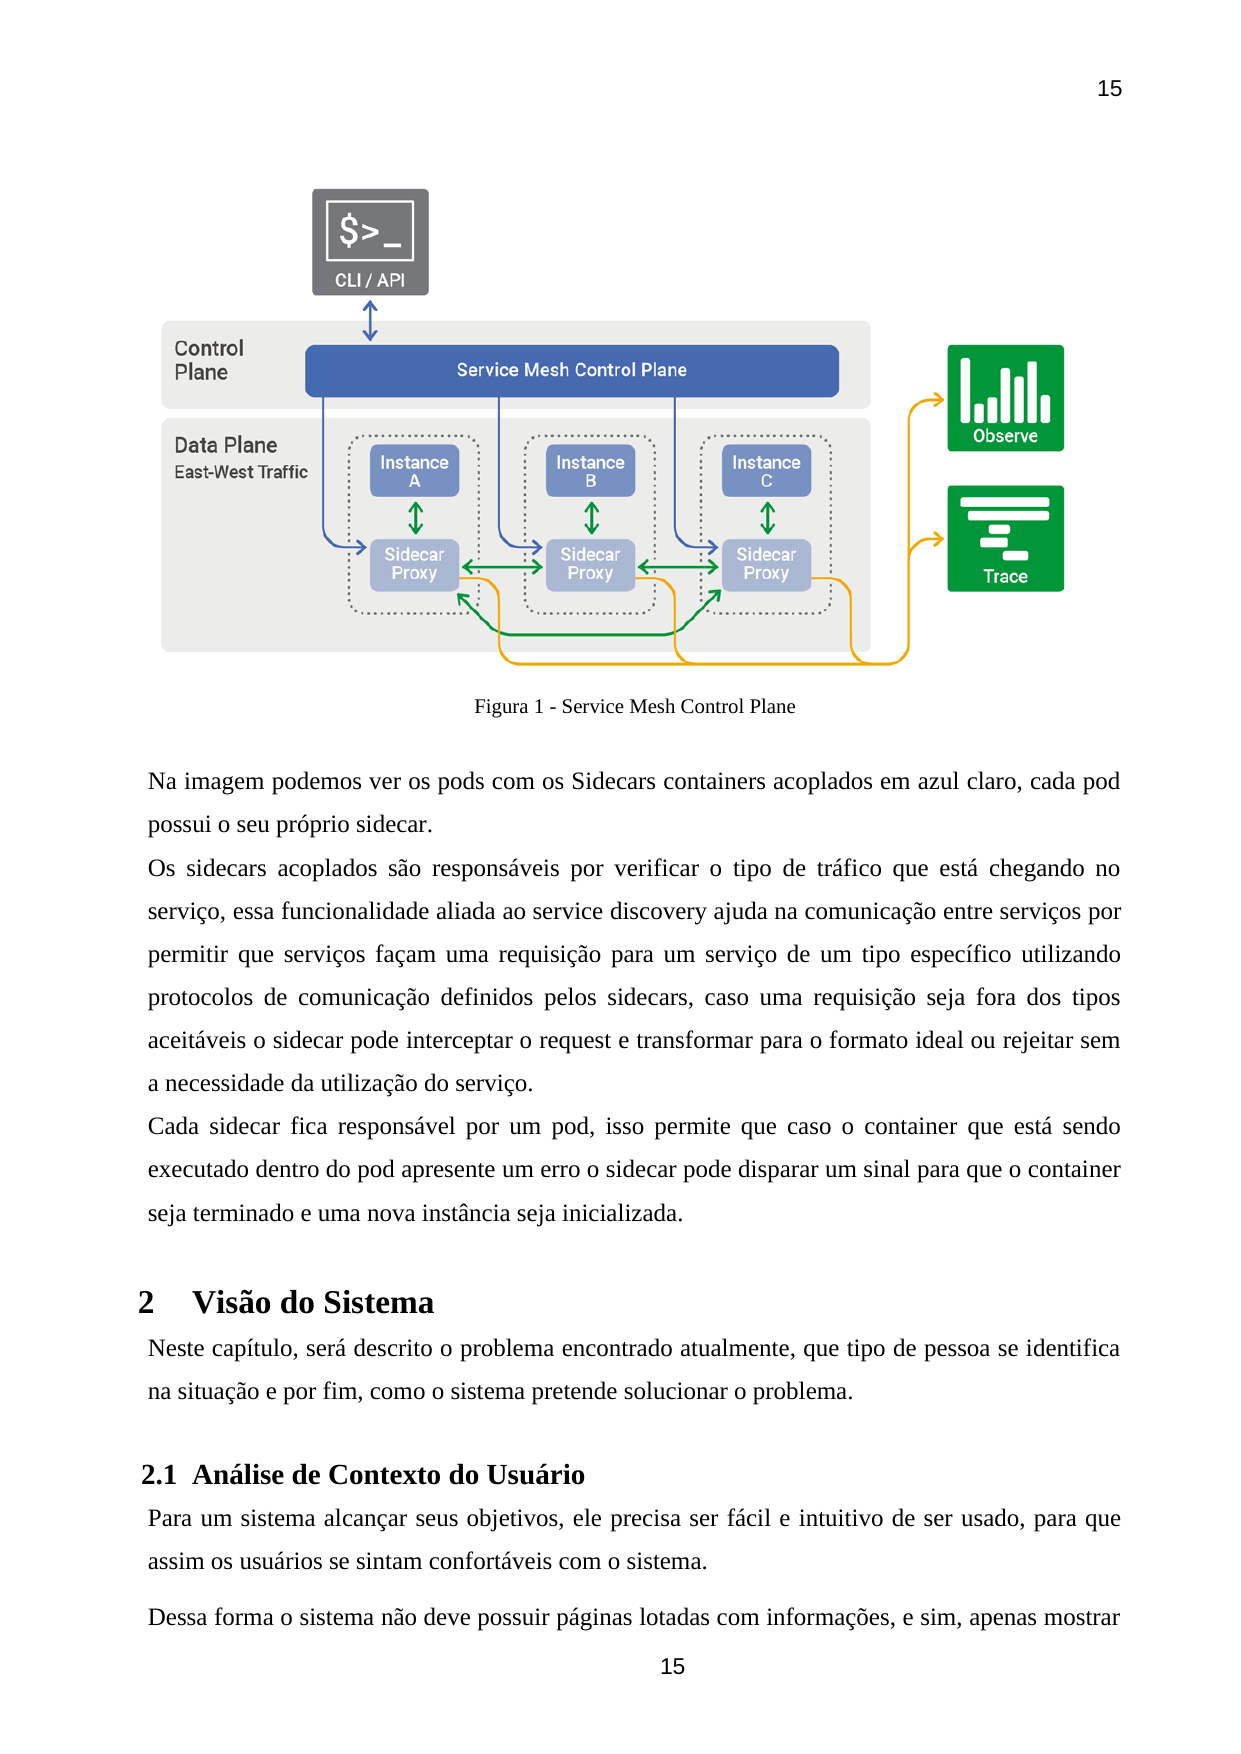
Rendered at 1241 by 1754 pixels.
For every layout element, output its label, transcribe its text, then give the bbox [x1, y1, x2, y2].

text Para um sistema alcançar seus objetivos, ele precisa ser fácil e intuitivo de ser usado, para que assim os usuários se sintam confortáveis com o sistema. [148, 1503, 1122, 1575]
text Na imagem podemos ver os pods com os Sidecars containers acoplados em azul claro, cada pod possui o seu próprio sidecar. [148, 766, 1122, 838]
text Neste capítulo, será descrito o problema encontrado atualmente, que tipo de pessoa se identifica na situação e por fim, como o sistema pretende solucionar o problema. [148, 1333, 1122, 1405]
picture [147, 177, 1076, 682]
text Figura 1 - Service Mesh Control Plane [148, 694, 1122, 718]
text Os sidecars acoplados são responsáveis por verificar o tipo de tráfico que está chegando no serviço, essa funcionalidade aliada ao service discovery ajuda na comunicação entre serviços por permitir que serviços façam uma requisição para um serviço de um tipo específico utilizando protocolos de comunicação definidos pelos sidecars, caso uma requisição seja fora dos tipos aceitáveis o sidecar pode interceptar o request e transformar para o formato ideal ou rejeitar sem a necessidade da utilização do serviço. [148, 853, 1122, 1097]
text Cada sidecar fica responsável por um pod, isso permite que caso o container que está sendo executado dentro do pod apresente um erro o sidecar pode disparar um sinal para que o container seja terminado e uma nova instância seja inicializada. [148, 1111, 1122, 1226]
subtitle Visão do Sistema [154, 1282, 1122, 1321]
subtitle Análise de Contexto do Usuário [177, 1457, 1122, 1491]
text Dessa forma o sistema não deve possuir páginas lotadas com informações, e sim, apenas mostrar [148, 1602, 1122, 1631]
